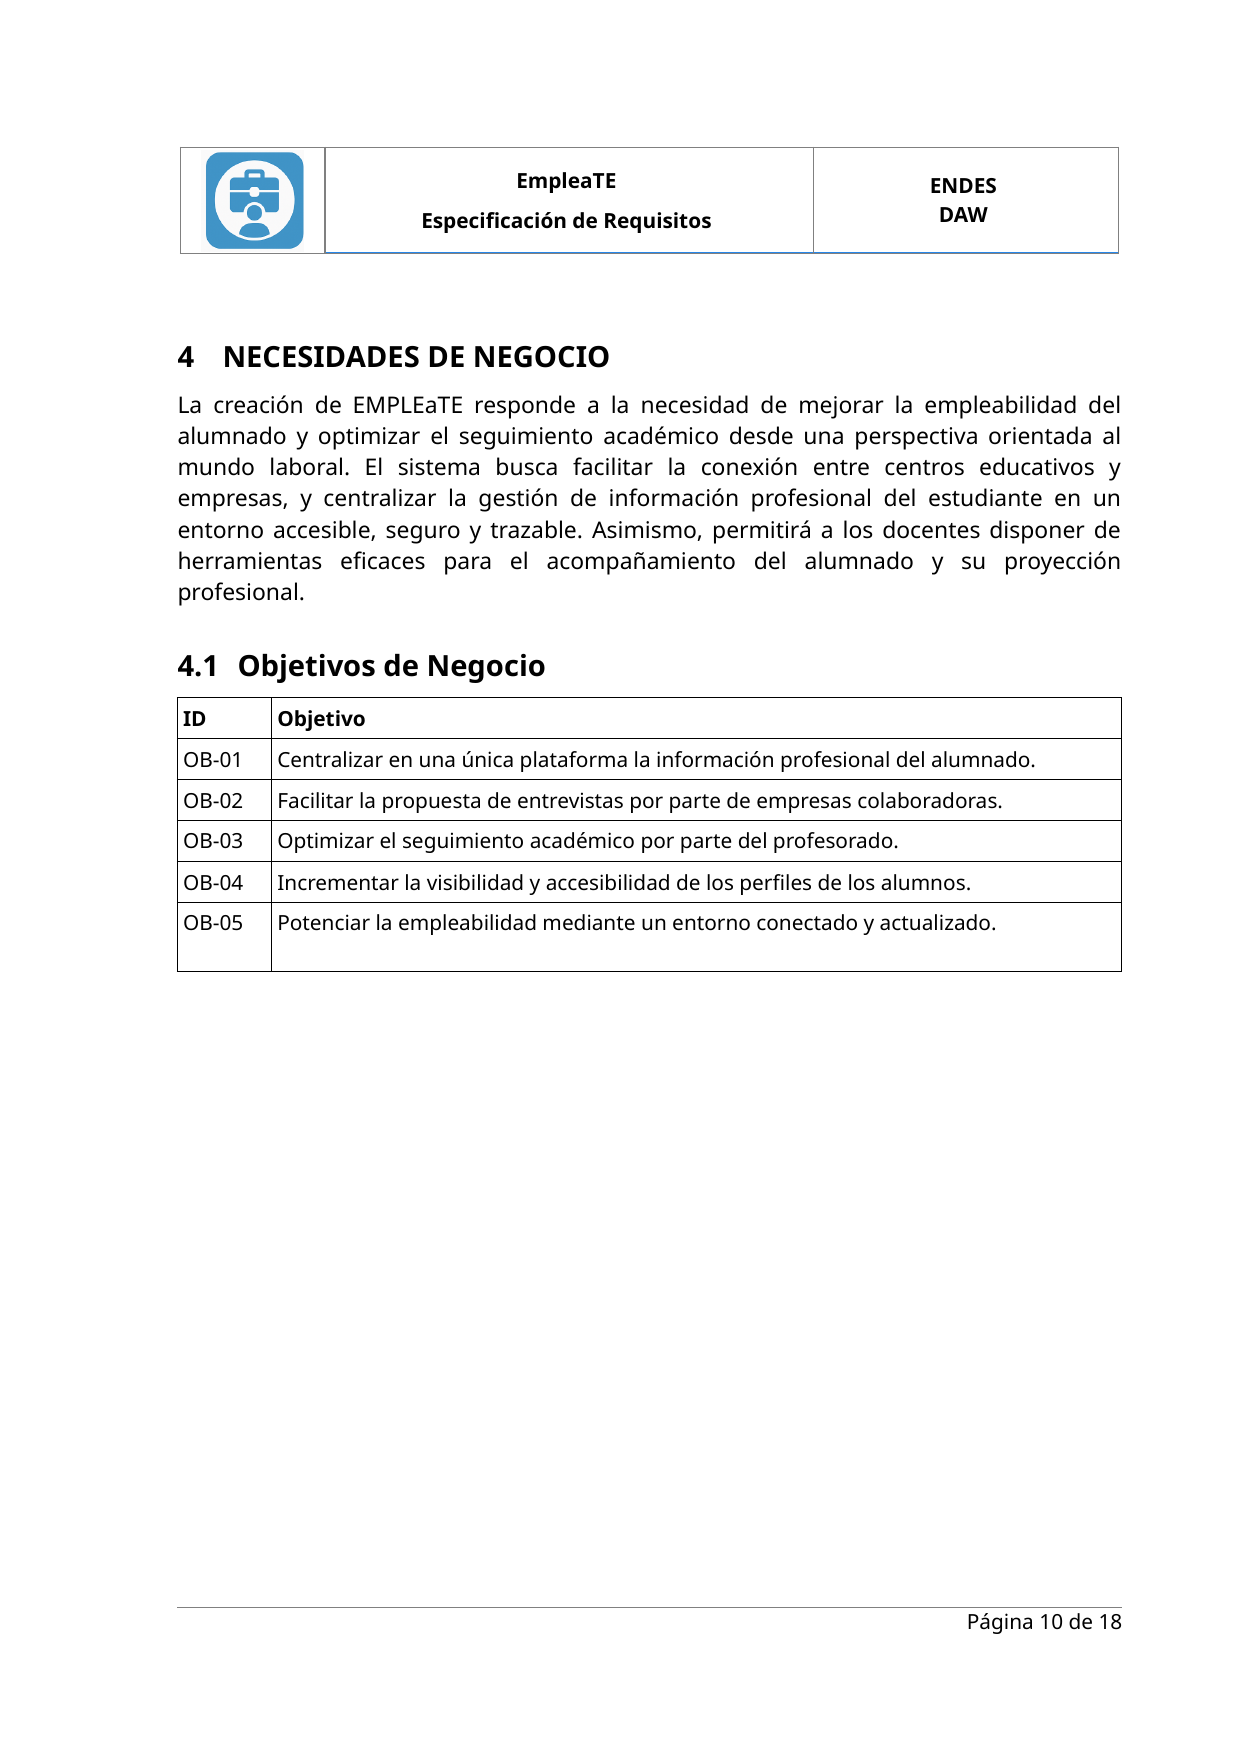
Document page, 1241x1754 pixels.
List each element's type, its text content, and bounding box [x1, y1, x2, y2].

subtitle Objetivos de Negocio [177, 645, 1122, 684]
table_cell OB-04 [178, 862, 271, 902]
table_cell Incrementar la visibilidad y accesibilidad de los perfiles de los alumnos. [272, 862, 1121, 902]
table_cell OB-05 [178, 903, 271, 971]
table_cell OB-03 [178, 821, 271, 861]
table_cell Centralizar en una única plataforma la información profesional del alumnado. [272, 739, 1121, 779]
table_cell Facilitar la propuesta de entrevistas por parte de empresas colaboradoras. [272, 780, 1121, 820]
text La creación de EMPLEaTE responde a la necesidad de mejorar la empleabilidad del alumnado y optimizar el seguimiento académico desde una perspectiva orientada al mundo laboral. El sistema busca facilitar la conexión entre centros educativos y empresas, y centralizar la gestión de información profesional del estudiante en un entorno accesible, seguro y trazable. Asimismo, permitirá a los docentes disponer de herramientas eficaces para el acompañamiento del alumnado y su proyección profesional. [177, 389, 1122, 607]
table_cell OB-01 [178, 739, 271, 779]
table_header ID [178, 698, 271, 738]
table_cell Potenciar la empleabilidad mediante un entorno conectado y actualizado. [272, 903, 1121, 971]
table_cell OB-02 [178, 780, 271, 820]
table_header Objetivo [272, 698, 1121, 738]
table_cell Optimizar el seguimiento académico por parte del profesorado. [272, 821, 1121, 861]
subtitle NECESIDADES DE NEGOCIO [177, 336, 1122, 376]
picture [201, 150, 304, 252]
